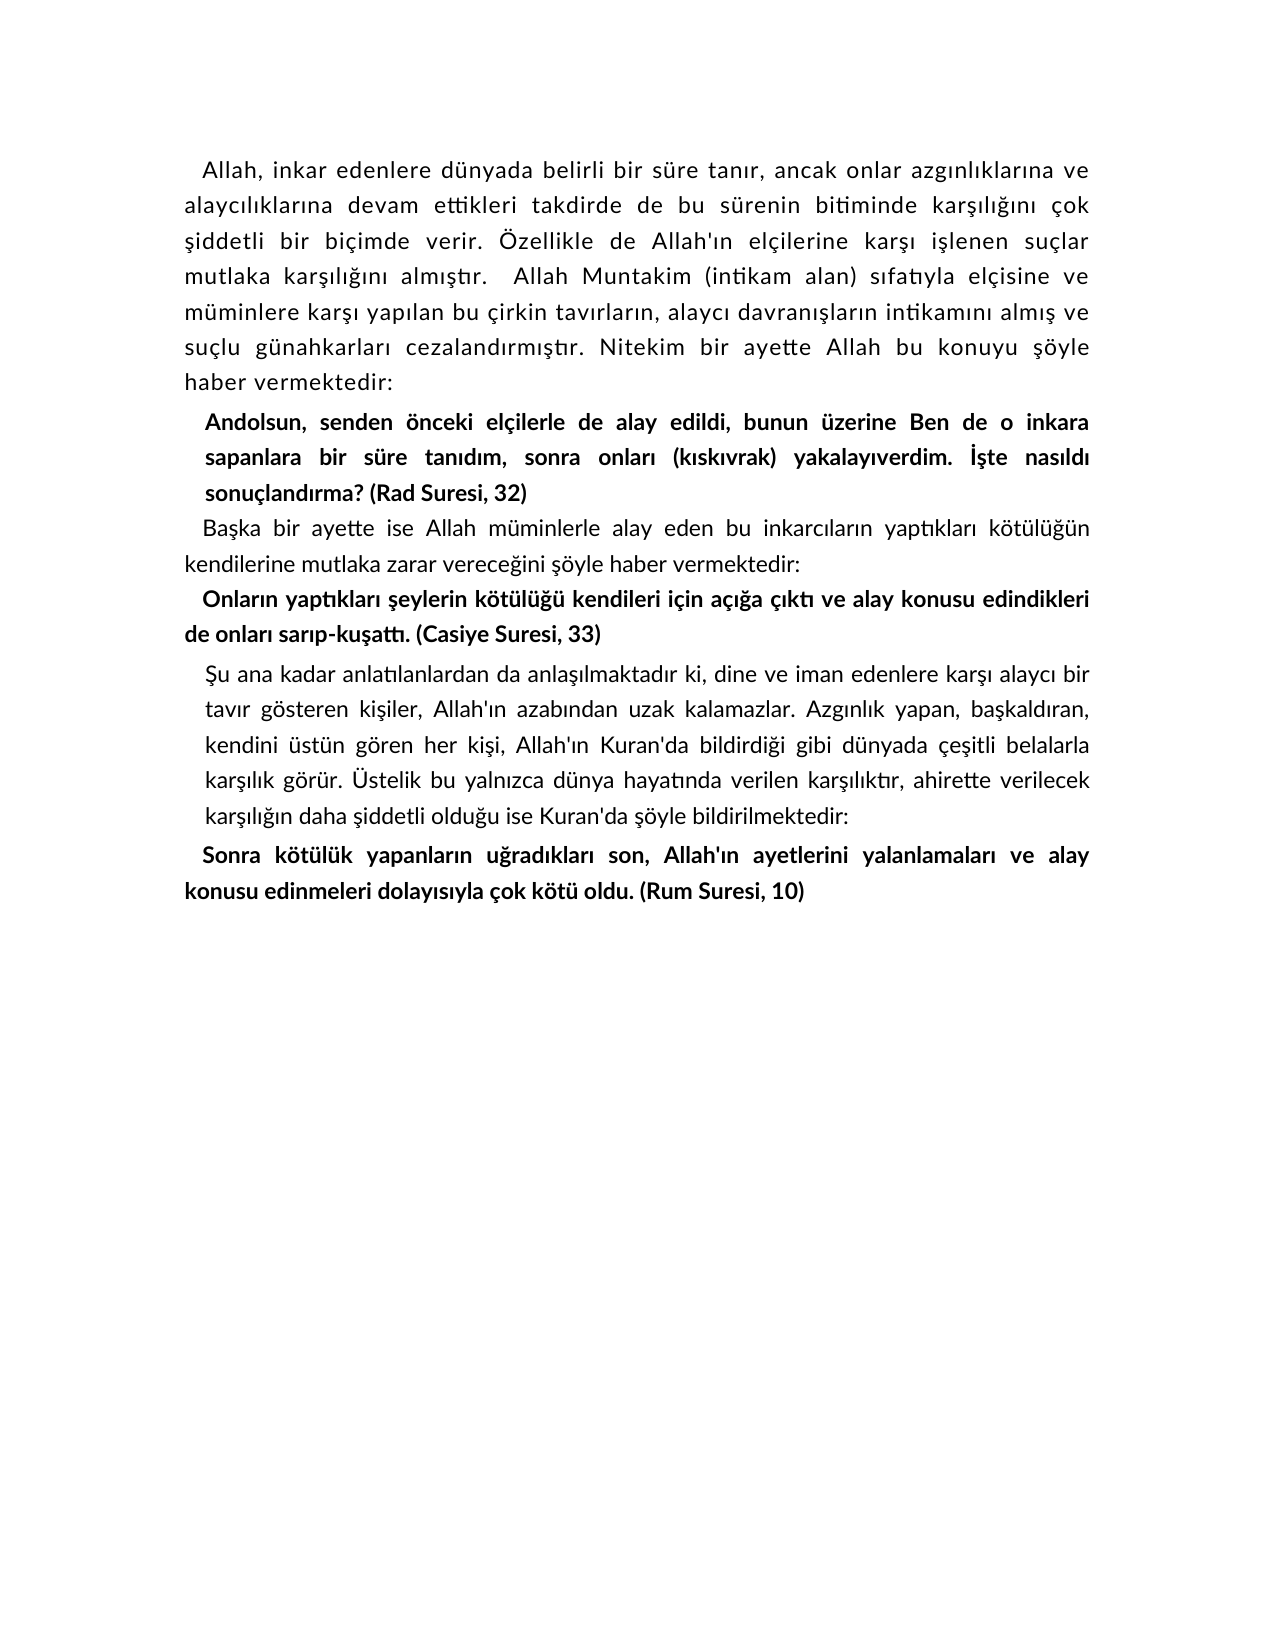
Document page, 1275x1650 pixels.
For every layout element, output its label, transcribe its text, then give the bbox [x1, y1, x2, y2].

text Allah, inkar edenlere dünyada belirli bir süre tanır, ancak onlar azgınlıklarına ve alaycılıklarına devam ettikleri takdirde de bu sürenin bitiminde karşılığını çok şiddetli bir biçimde verir. Özellikle de Allah'ın elçilerine karşı işlenen suçlar mutlaka karşılığını almıştır. Allah Muntakim (intikam alan) sıfatıyla elçisine ve müminlere karşı yapılan bu çirkin tavırların, alaycı davranışların intikamını almış ve suçlu günahkarları cezalandırmıştır. Nitekim bir ayette Allah bu konuyu şöyle haber vermektedir: [184, 150, 1091, 398]
text Şu ana kadar anlatılanlardan da anlaşılmaktadır ki, dine ve iman edenlere karşı alaycı bir tavır gösteren kişiler, Allah'ın azabından uzak kalamazlar. Azgınlık yapan, başkaldıran, kendini üstün gören her kişi, Allah'ın Kuran'da bildirdiği gibi dünyada çeşitli belalarla karşılık görür. Üstelik bu yalnızca dünya hayatında verilen karşılıktır, ahirette verilecek karşılığın daha şiddetli olduğu ise Kuran'da şöyle bildirilmektedir: [205, 654, 1091, 831]
text Onların yaptıkları şeylerin kötülüğü kendileri için açığa çıktı ve alay konusu edindikleri de onları sarıp-kuşattı. (Casiye Suresi, 33) [184, 579, 1091, 650]
text Andolsun, senden önceki elçilerle de alay edildi, bunun üzerine Ben de o inkara sapanlara bir süre tanıdım, sonra onları (kıskıvrak) yakalayıverdim. İşte nasıldı sonuçlandırma? (Rad Suresi, 32) [205, 402, 1091, 508]
text Sonra kötülük yapanların uğradıkları son, Allah'ın ayetlerini yalanlamaları ve alay konusu edinmeleri dolayısıyla çok kötü oldu. (Rum Suresi, 10) [184, 835, 1091, 906]
text Başka bir ayette ise Allah müminlerle alay eden bu inkarcıların yaptıkları kötülüğün kendilerine mutlaka zarar vereceğini şöyle haber vermektedir: [184, 508, 1091, 579]
